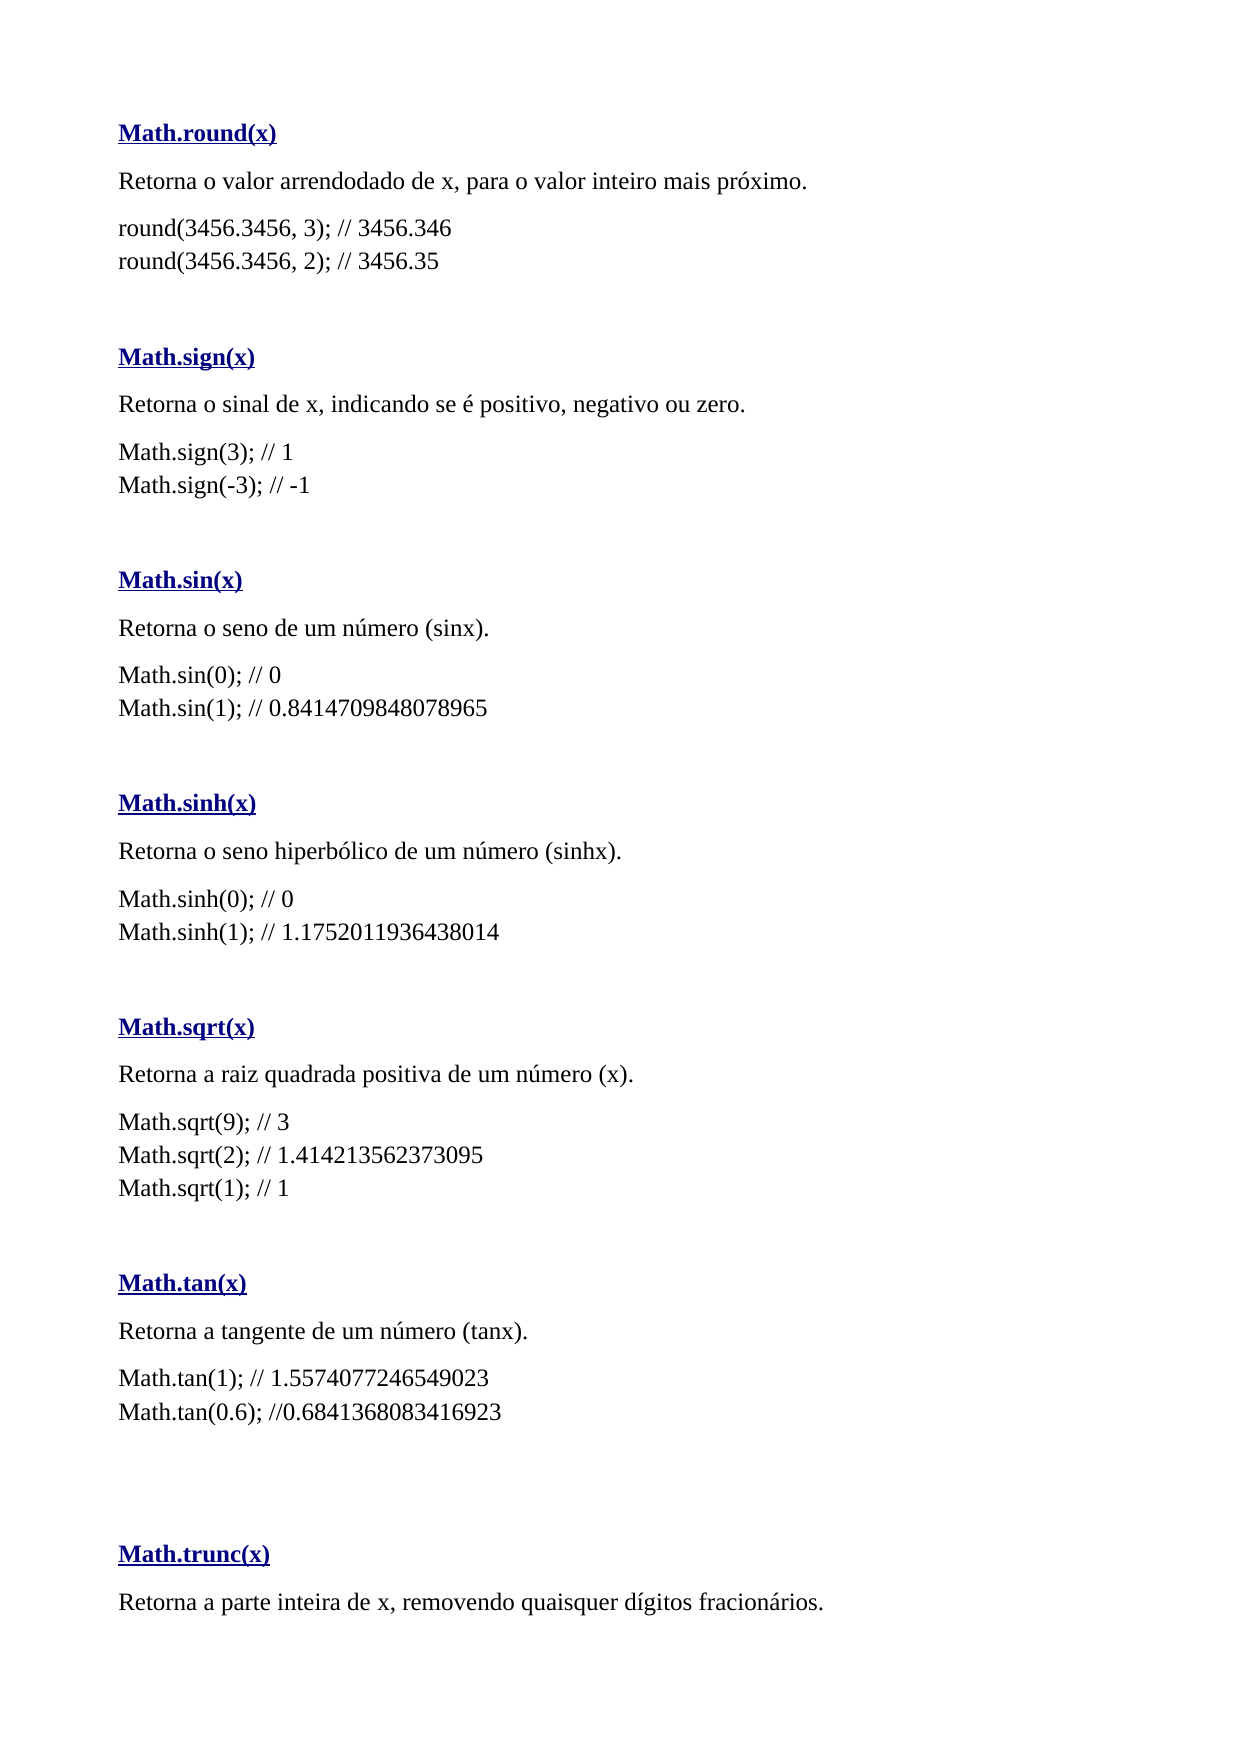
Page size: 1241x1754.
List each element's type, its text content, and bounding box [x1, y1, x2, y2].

text Math.sqrt(x) [118, 1012, 1122, 1041]
text Math.sin(1); // 0.8414709848078965 [118, 693, 1122, 722]
text Math.round(x) [118, 118, 1122, 147]
text Math.sinh(x) [118, 788, 1122, 817]
text Math.sin(x) [118, 565, 1122, 594]
text Math.sinh(0); // 0 [118, 884, 1122, 912]
text Math.sign(3); // 1 [118, 437, 1122, 466]
text Math.tan(0.6); //0.6841368083416923 [118, 1397, 1122, 1425]
text Retorna o seno hiperbólico de um número (sinhx). [118, 836, 1122, 865]
text Math.sinh(1); // 1.1752011936438014 [118, 917, 1122, 945]
text Math.tan(1); // 1.5574077246549023 [118, 1363, 1122, 1392]
text Math.tan(x) [118, 1268, 1122, 1297]
text round(3456.3456, 2); // 3456.35 [118, 246, 1122, 275]
text round(3456.3456, 3); // 3456.346 [118, 213, 1122, 242]
text Retorna o sinal de x, indicando se é positivo, negativo ou zero. [118, 389, 1122, 418]
text Math.sqrt(9); // 3 [118, 1107, 1122, 1136]
text Retorna a tangente de um número (tanx). [118, 1316, 1122, 1345]
text Retorna o seno de um número (sinx). [118, 613, 1122, 641]
text Retorna a parte inteira de x, removendo quaisquer dígitos fracionários. [118, 1587, 1122, 1616]
text Math.sqrt(2); // 1.414213562373095 [118, 1140, 1122, 1169]
text Math.trunc(x) [118, 1539, 1122, 1568]
text Math.sign(x) [118, 342, 1122, 370]
text Math.sin(0); // 0 [118, 660, 1122, 689]
text Math.sqrt(1); // 1 [118, 1173, 1122, 1202]
text Retorna o valor arrendodado de x, para o valor inteiro mais próximo. [118, 166, 1122, 194]
text Retorna a raiz quadrada positiva de um número (x). [118, 1059, 1122, 1088]
text Math.sign(-3); // -1 [118, 470, 1122, 498]
